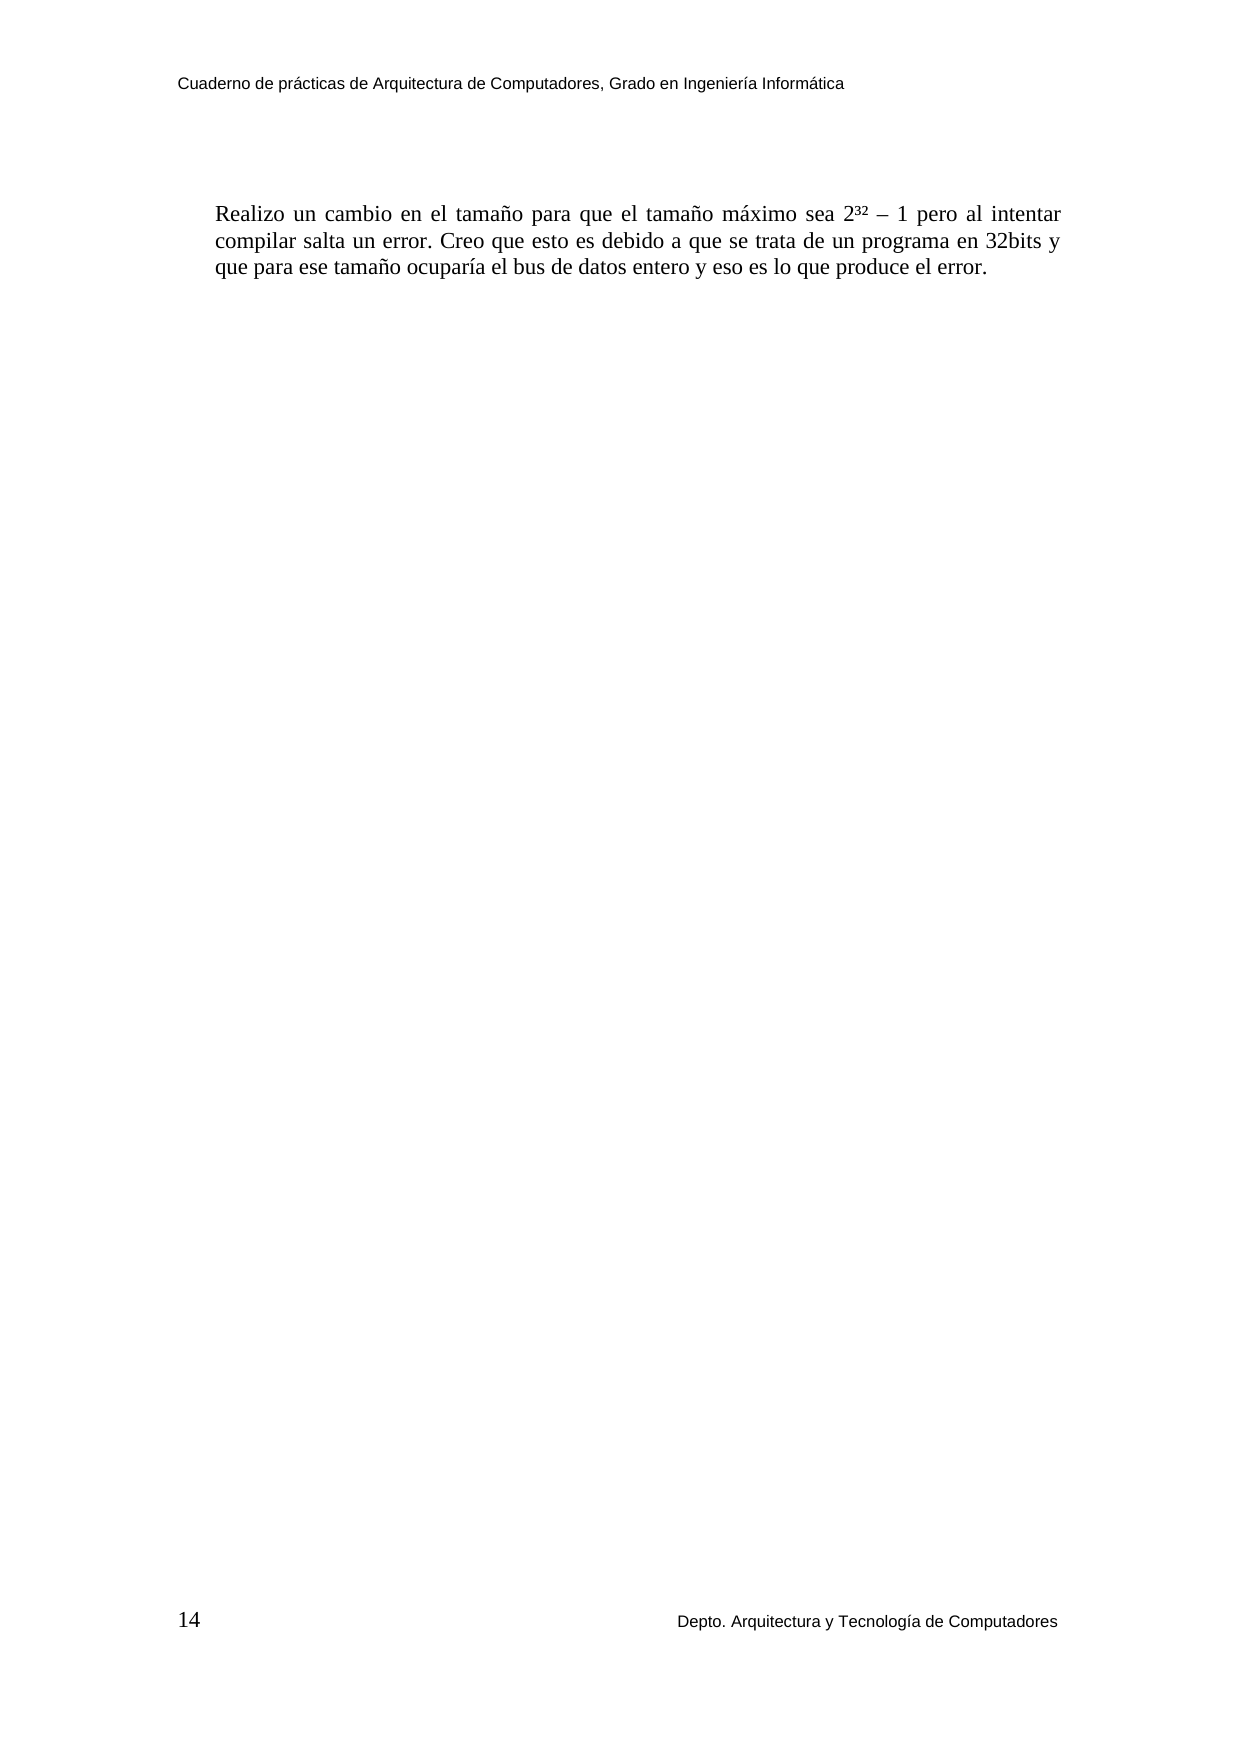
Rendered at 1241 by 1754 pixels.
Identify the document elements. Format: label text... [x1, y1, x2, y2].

text Realizo un cambio en el tamaño para que el tamaño máximo sea 2³² – 1 pero al intentar compilar salta un error. Creo que esto es debido a que se trata de un programa en 32bits y que para ese tamaño ocuparía el bus de datos entero y eso es lo que produce el error. [215, 200, 1063, 279]
